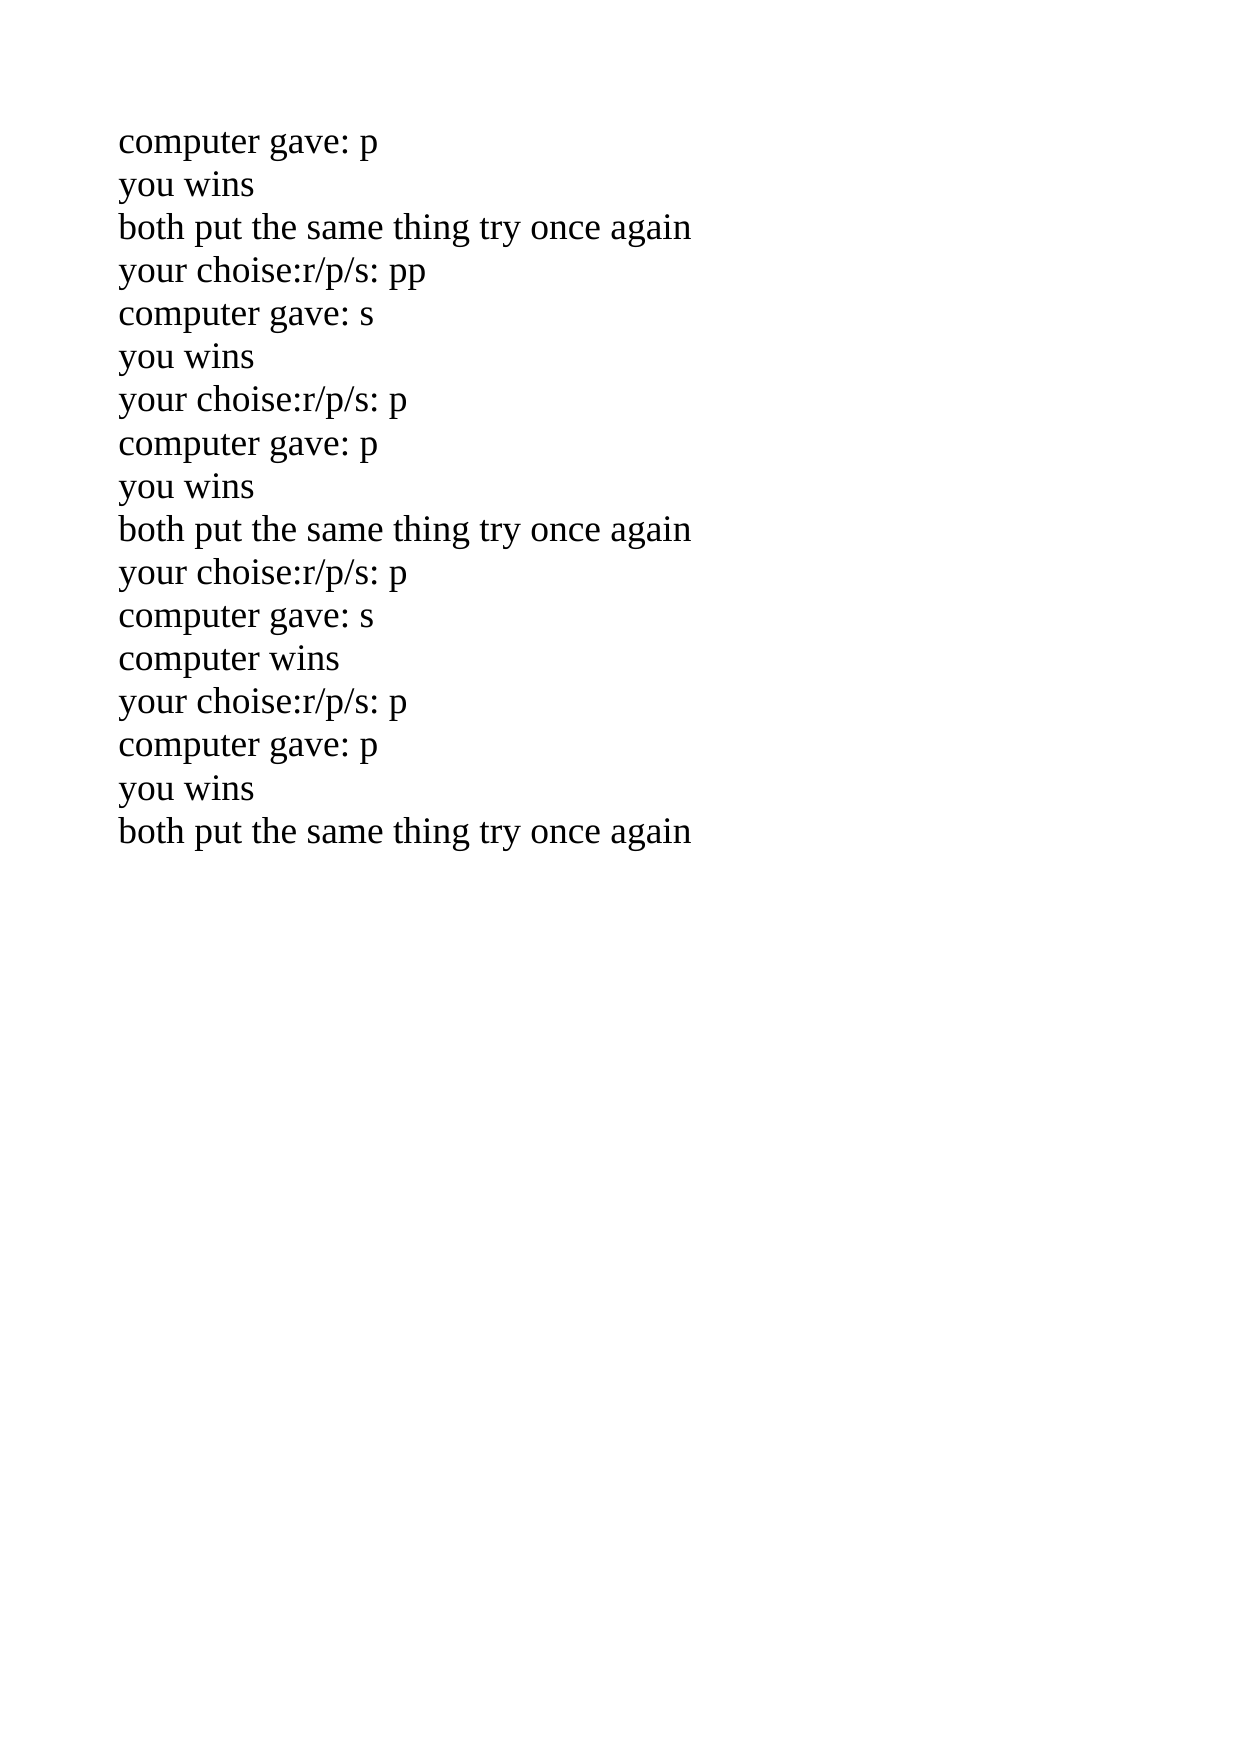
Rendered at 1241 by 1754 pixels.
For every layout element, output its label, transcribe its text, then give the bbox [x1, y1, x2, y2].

text both put the same thing try once again [118, 204, 1122, 247]
text computer gave: p [118, 118, 1122, 161]
text computer gave: s [118, 592, 1122, 636]
text you wins [118, 463, 1122, 506]
text your choise:r/p/s: p [118, 679, 1122, 722]
text computer gave: p [118, 420, 1122, 463]
text computer wins [118, 636, 1122, 679]
text your choise:r/p/s: p [118, 549, 1122, 592]
text you wins [118, 161, 1122, 204]
text computer gave: s [118, 291, 1122, 334]
text both put the same thing try once again [118, 808, 1122, 851]
text your choise:r/p/s: pp [118, 247, 1122, 291]
text you wins [118, 334, 1122, 377]
text you wins [118, 765, 1122, 808]
text your choise:r/p/s: p [118, 377, 1122, 420]
text both put the same thing try once again [118, 506, 1122, 549]
text computer gave: p [118, 722, 1122, 765]
